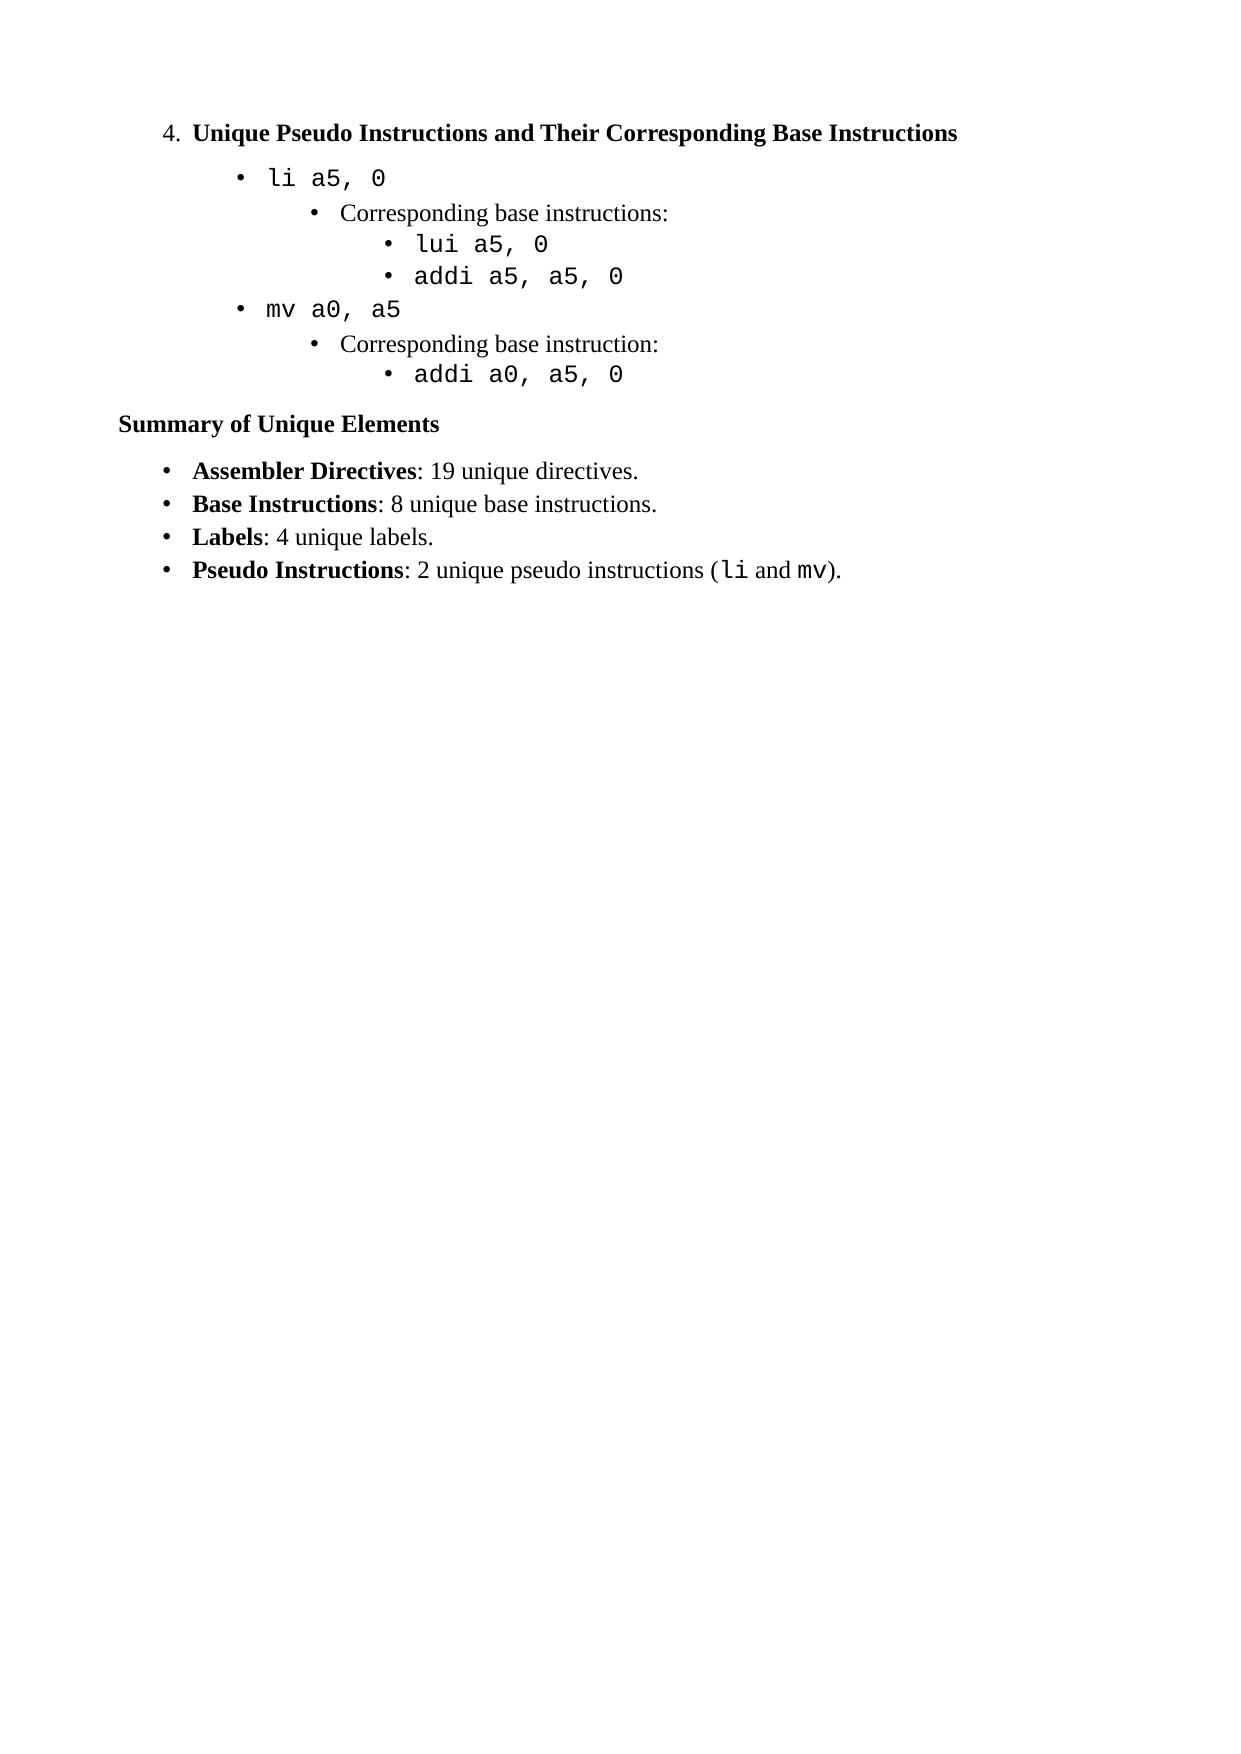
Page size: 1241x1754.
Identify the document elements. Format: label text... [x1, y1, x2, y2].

list li a5, 0 [236, 166, 1122, 194]
list addi a0, a5, 0 [384, 362, 1122, 390]
list Unique Pseudo Instructions and Their Corresponding Base Instructions [162, 118, 1122, 147]
list Pseudo Instructions: 2 unique pseudo instructions (li and mv). [162, 556, 1122, 586]
list Base Instructions: 8 unique base instructions. [162, 489, 1122, 518]
list mv a0, a5 [236, 296, 1122, 324]
list Corresponding base instructions: [310, 198, 1122, 227]
list Corresponding base instruction: [310, 329, 1122, 357]
list Assembler Directives: 19 unique directives. [162, 456, 1122, 485]
list addi a5, a5, 0 [384, 264, 1122, 292]
list lui a5, 0 [384, 231, 1122, 259]
text Summary of Unique Elements [118, 409, 1122, 438]
list Labels: 4 unique labels. [162, 522, 1122, 551]
